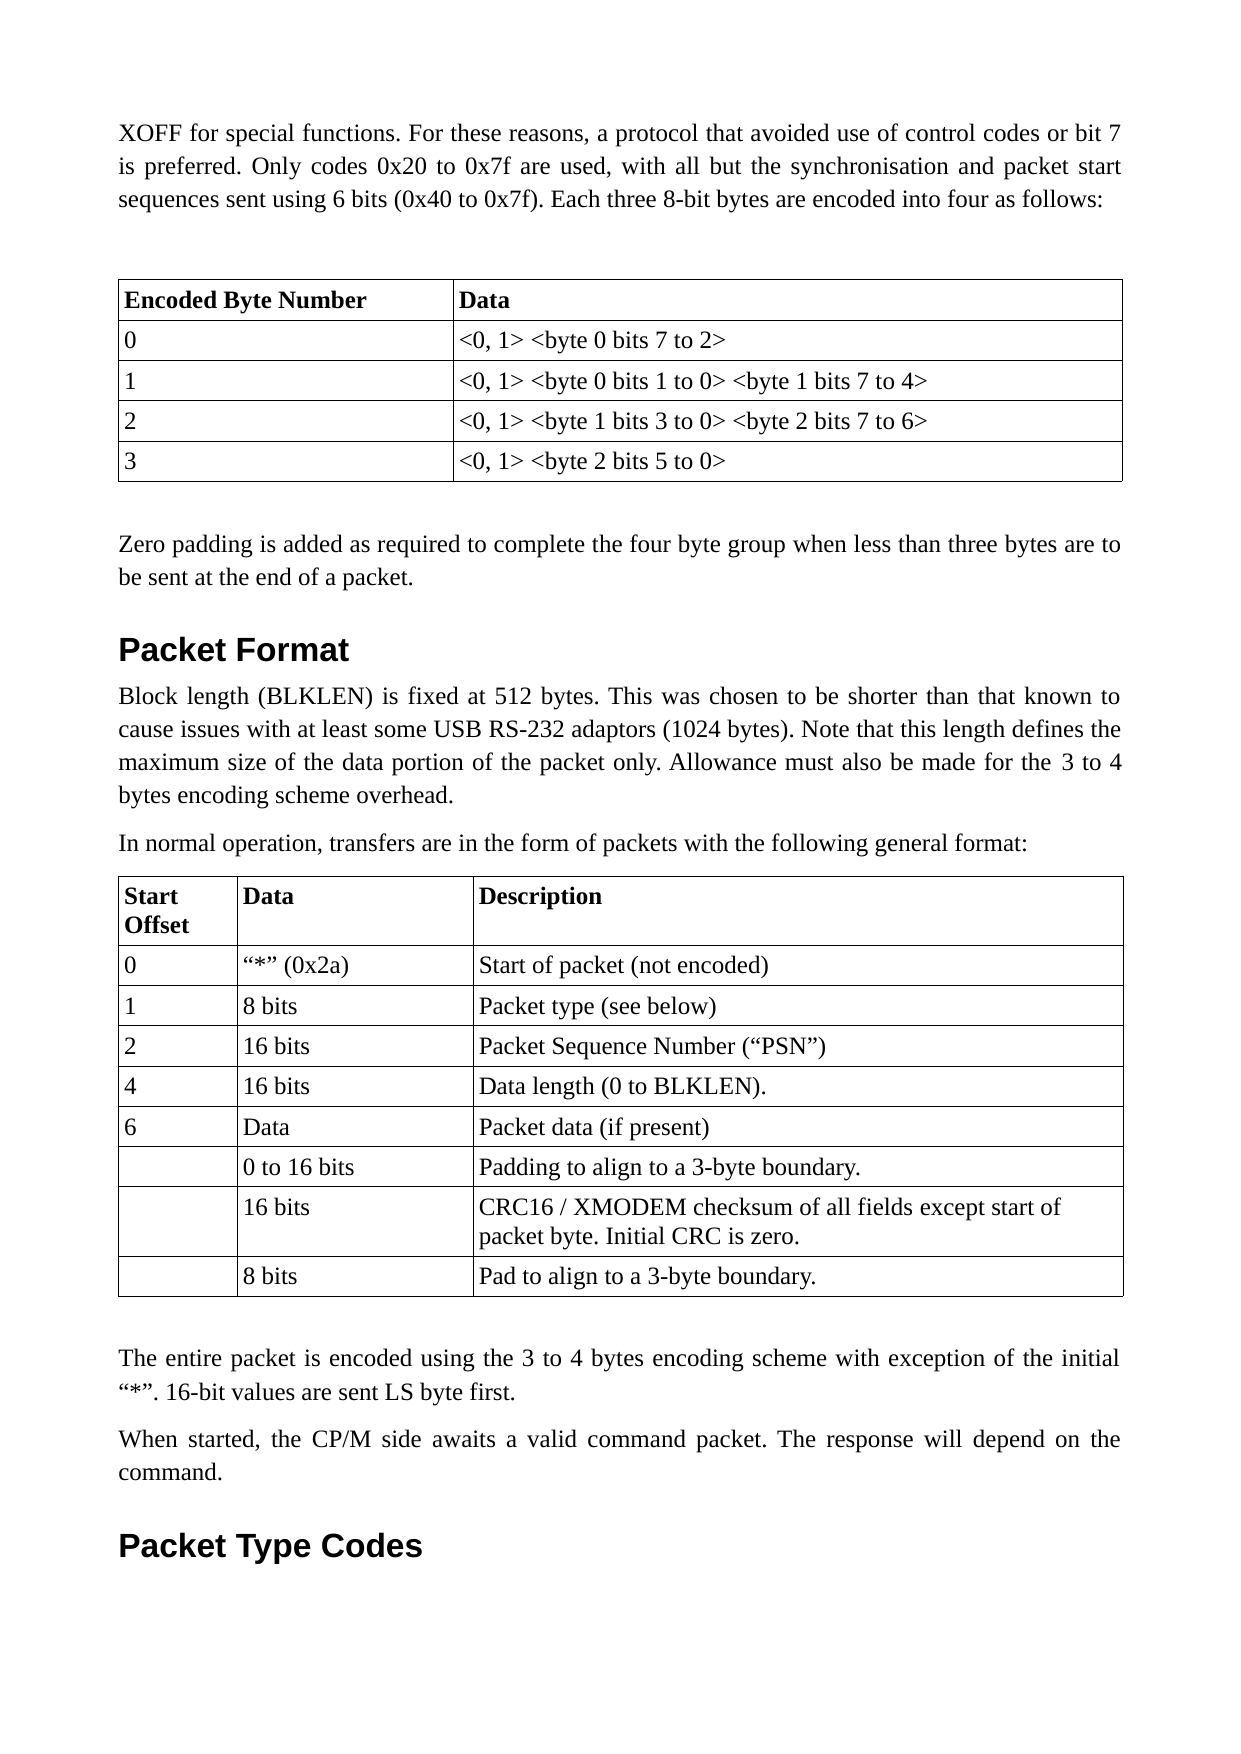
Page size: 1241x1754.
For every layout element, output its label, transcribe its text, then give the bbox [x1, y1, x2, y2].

table_cell <0, 1> <byte 2 bits 5 to 0> [454, 442, 1122, 481]
table_cell 8 bits [238, 1257, 473, 1296]
table_cell 3 [119, 442, 453, 481]
table_cell 6 [119, 1107, 237, 1146]
text XOFF for special functions. For these reasons, a protocol that avoided use of control codes or bit 7 is preferred. Only codes 0x20 to 0x7f are used, with all but the synchronisation and packet start sequences sent using 6 bits (0x40 to 0x7f). Each three 8-bit bytes are encoded into four as follows: [118, 118, 1122, 213]
table_cell Packet Sequence Number (“PSN”) [474, 1026, 1123, 1066]
table_header Data [238, 877, 473, 944]
table_cell Packet type (see below) [474, 986, 1123, 1025]
text Block length (BLKLEN) is fixed at 512 bytes. This was chosen to be shorter than that known to cause issues with at least some USB RS-232 adaptors (1024 bytes). Note that this length defines the maximum size of the data portion of the packet only. Allowance must also be made for the 3 to 4 bytes encoding scheme overhead. [118, 681, 1122, 809]
table_cell 16 bits [238, 1187, 473, 1256]
table_cell 8 bits [238, 986, 473, 1025]
table_header Description [474, 877, 1123, 944]
table_cell Start of packet (not encoded) [474, 946, 1123, 985]
text In normal operation, transfers are in the form of packets with the following general format: [118, 828, 1122, 857]
subtitle Packet Type Codes [118, 1526, 1122, 1564]
table_cell [119, 1257, 237, 1296]
table_cell 0 [119, 946, 237, 985]
subtitle Packet Format [118, 630, 1122, 669]
table_cell Data [238, 1107, 473, 1146]
table_cell 2 [119, 401, 453, 441]
table_cell 0 [119, 321, 453, 360]
table_cell 1 [119, 361, 453, 400]
table_cell [119, 1187, 237, 1256]
table_cell <0, 1> <byte 0 bits 1 to 0> <byte 1 bits 7 to 4> [454, 361, 1122, 400]
table_header Start Offset [119, 877, 237, 944]
table_cell 16 bits [238, 1026, 473, 1066]
table_cell “*” (0x2a) [238, 946, 473, 985]
table_cell CRC16 / XMODEM checksum of all fields except start of packet byte. Initial CRC is zero. [474, 1187, 1123, 1256]
table_header Encoded Byte Number [119, 280, 453, 320]
table_cell <0, 1> <byte 0 bits 7 to 2> [454, 321, 1122, 360]
table_cell <0, 1> <byte 1 bits 3 to 0> <byte 2 bits 7 to 6> [454, 401, 1122, 441]
table_header Data [454, 280, 1122, 320]
table_cell 16 bits [238, 1067, 473, 1106]
table_cell 1 [119, 986, 237, 1025]
table_cell 0 to 16 bits [238, 1147, 473, 1186]
text The entire packet is encoded using the 3 to 4 bytes encoding scheme with exception of the initial “*”. 16-bit values are sent LS byte first. [118, 1343, 1122, 1405]
table_cell Padding to align to a 3-byte boundary. [474, 1147, 1123, 1186]
table_cell 4 [119, 1067, 237, 1106]
text When started, the CP/M side awaits a valid command packet. The response will depend on the command. [118, 1424, 1122, 1486]
table_cell Data length (0 to BLKLEN). [474, 1067, 1123, 1106]
table_cell Packet data (if present) [474, 1107, 1123, 1146]
table_cell 2 [119, 1026, 237, 1066]
text Zero padding is added as required to complete the four byte group when less than three bytes are to be sent at the end of a packet. [118, 529, 1122, 590]
table_cell Pad to align to a 3-byte boundary. [474, 1257, 1123, 1296]
table_cell [119, 1147, 237, 1186]
